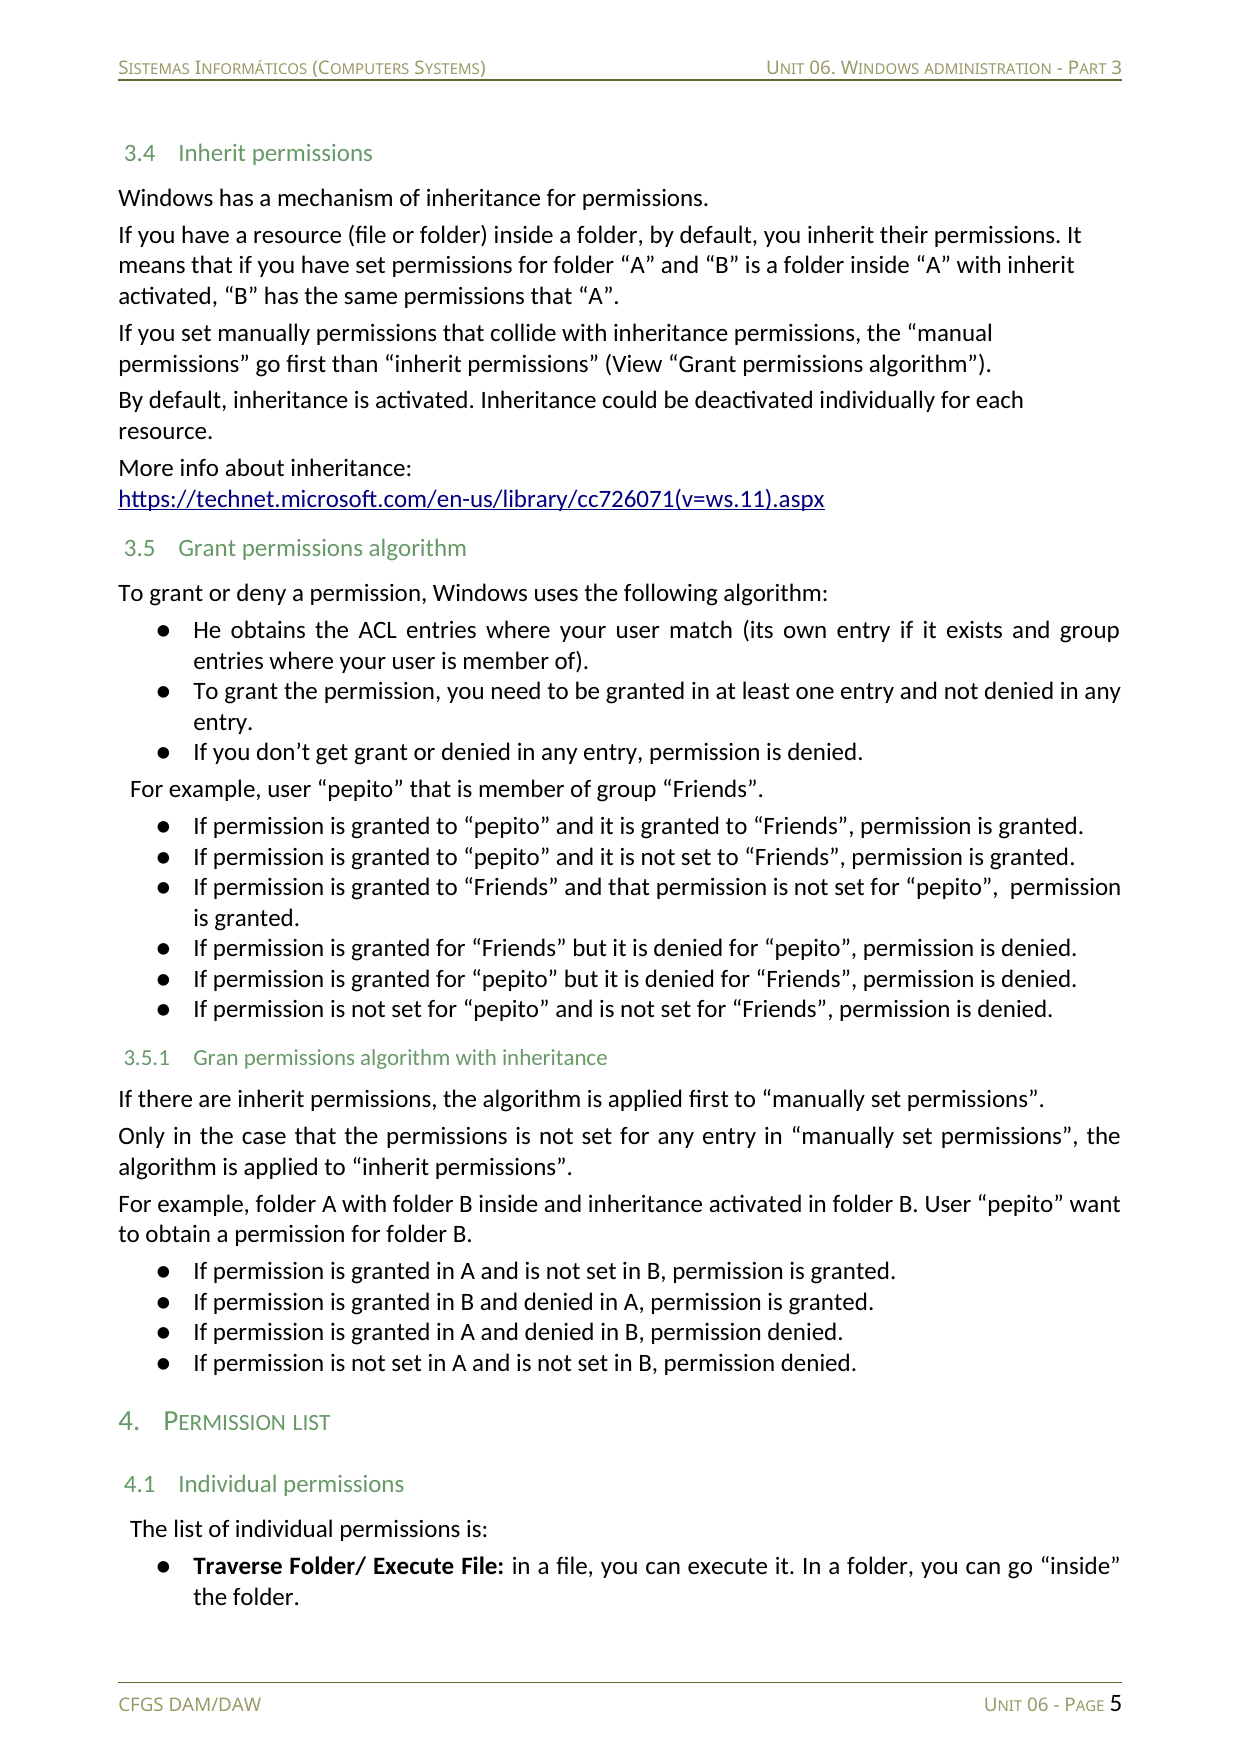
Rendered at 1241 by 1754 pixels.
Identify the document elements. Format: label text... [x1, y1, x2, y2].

list If permission is granted to “Friends” and that permission is not set for “pepito”, permission is granted. [156, 871, 1122, 932]
list If permission is granted to “pepito” and it is not set to “Friends”, permission is granted. [156, 841, 1122, 871]
text For example, user “pepito” that is member of group “Friends”. [118, 773, 1122, 804]
text More info about inheritance: https://technet.microsoft.com/en-us/library/cc726071(v=ws.11).aspx [118, 452, 1122, 513]
text By default, inheritance is activated. Inheritance could be deactivated individually for each resource. [118, 385, 1122, 446]
text If you have a resource (file or folder) inside a folder, by default, you inherit their permissions. It means that if you have set permissions for folder “A” and “B” is a folder inside “A” with inherit activated, “B” has the same permissions that “A”. [118, 219, 1122, 311]
list If permission is granted in A and denied in B, permission denied. [156, 1316, 1122, 1347]
subtitle Gran permissions algorithm with inheritance [118, 1043, 1122, 1071]
list If permission is granted in A and is not set in B, permission is granted. [156, 1255, 1122, 1286]
list If permission is not set in A and is not set in B, permission denied. [156, 1347, 1122, 1377]
subtitle Inherit permissions [118, 137, 1122, 167]
list If permission is not set for “pepito” and is not set for “Friends”, permission is denied. [156, 993, 1122, 1024]
text If you set manually permissions that collide with inheritance permissions, the “manual permissions” go first than “inherit permissions” (View “Grant permissions algorithm”). [118, 317, 1122, 378]
list If permission is granted in B and denied in A, permission is granted. [156, 1286, 1122, 1316]
list If permission is granted to “pepito” and it is granted to “Friends”, permission is granted. [156, 810, 1122, 841]
subtitle Grant permissions algorithm [118, 532, 1122, 563]
text If there are inherit permissions, the algorithm is applied first to “manually set permissions”. [118, 1083, 1122, 1114]
list He obtains the ACL entries where your user match (its own entry if it exists and group entries where your user is member of). [156, 614, 1122, 675]
text Only in the case that the permissions is not set for any entry in “manually set permissions”, the algorithm is applied to “inherit permissions”. [118, 1120, 1122, 1181]
subtitle Permission list [118, 1402, 1122, 1438]
text Windows has a mechanism of inheritance for permissions. [118, 182, 1122, 213]
list To grant the permission, you need to be granted in at least one entry and not denied in any entry. [156, 675, 1122, 736]
list If permission is granted for “Friends” but it is denied for “pepito”, permission is denied. [156, 932, 1122, 963]
list Traverse Folder/ Execute File: in a file, you can execute it. In a folder, you can go “inside” the folder. [156, 1550, 1122, 1611]
text For example, folder A with folder B inside and inheritance activated in folder B. User “pepito” want to obtain a permission for folder B. [118, 1188, 1122, 1249]
text The list of individual permissions is: [118, 1513, 1122, 1544]
subtitle Individual permissions [118, 1468, 1122, 1498]
list If permission is granted for “pepito” but it is denied for “Friends”, permission is denied. [156, 963, 1122, 993]
list If you don’t get grant or denied in any entry, permission is denied. [156, 736, 1122, 767]
text To grant or deny a permission, Windows uses the following algorithm: [118, 577, 1122, 608]
